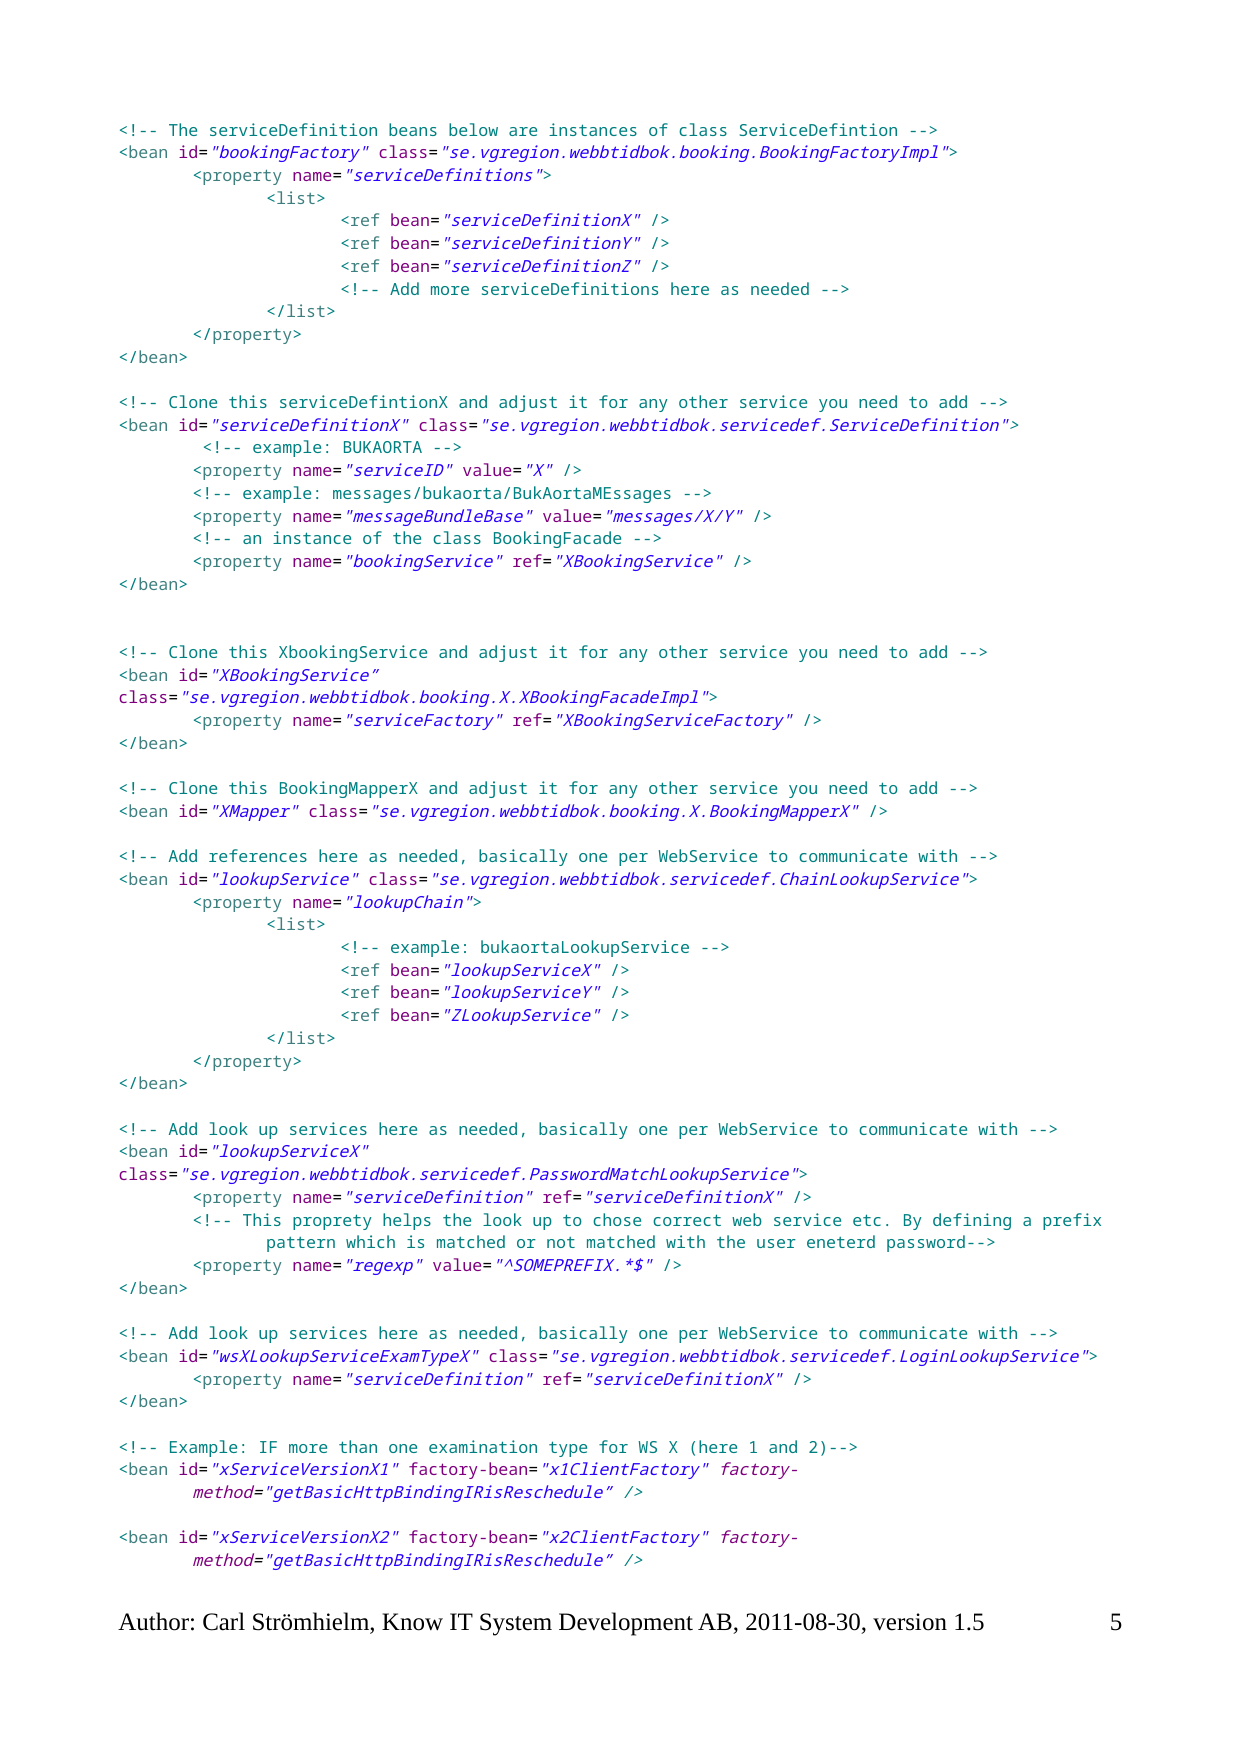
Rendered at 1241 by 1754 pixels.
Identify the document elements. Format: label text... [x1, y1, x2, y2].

text </bean> [118, 1276, 1122, 1299]
text </list> [118, 300, 1122, 322]
text <!-- Clone this serviceDefintionX and adjust it for any other service you need to add --> [118, 391, 1122, 413]
text </list> [118, 1026, 1122, 1049]
text </property> [118, 322, 1122, 345]
text <bean id="xServiceVersionX2" factory-bean="x2ClientFactory" factory- method="getBasicHttpBindingIRisReschedule” /> [118, 1526, 1122, 1571]
text <property name="serviceID" value="X" /> [118, 459, 1122, 481]
text <property name="lookupChain"> [118, 890, 1122, 913]
text <!-- Add references here as needed, basically one per WebService to communicate with --> [118, 845, 1122, 867]
text <property name="regexp" value="^SOMEPREFIX.*$" /> [118, 1253, 1122, 1276]
text </bean> [118, 731, 1122, 754]
text </bean> [118, 345, 1122, 368]
text <!-- This proprety helps the look up to chose correct web service etc. By defining a prefix pattern which is matched or not matched with the user eneterd password--> [118, 1208, 1122, 1253]
text <property name="bookingService" ref="XBookingService" /> [118, 549, 1122, 572]
text <!-- example: messages/bukaorta/BukAortaMEssages --> [118, 481, 1122, 504]
text <list> [118, 913, 1122, 936]
text <property name="messageBundleBase" value="messages/X/Y" /> [118, 504, 1122, 527]
text <ref bean="lookupServiceX" /> [118, 958, 1122, 981]
text <!-- The serviceDefinition beans below are instances of class ServiceDefintion --> [118, 118, 1122, 141]
text <ref bean="serviceDefinitionY" /> [118, 232, 1122, 254]
text </bean> [118, 572, 1122, 595]
text <!-- example: BUKAORTA --> [118, 436, 1122, 459]
text class="se.vgregion.webbtidbok.booking.X.XBookingFacadeImpl"> <property name="serviceFactory" ref="XBookingServiceFactory" /> [118, 686, 1122, 731]
text <bean id="XMapper" class="se.vgregion.webbtidbok.booking.X.BookingMapperX" /> [118, 799, 1122, 822]
text <!-- an instance of the class BookingFacade --> [118, 527, 1122, 549]
text <ref bean="serviceDefinitionZ" /> [118, 254, 1122, 277]
text <property name="serviceDefinition" ref="serviceDefinitionX" /> [118, 1185, 1122, 1208]
text class="se.vgregion.webbtidbok.servicedef.PasswordMatchLookupService"> [118, 1163, 1122, 1185]
text <bean id="lookupService" class="se.vgregion.webbtidbok.servicedef.ChainLookupService"> [118, 867, 1122, 890]
text <!-- Add look up services here as needed, basically one per WebService to communicate with --> [118, 1117, 1122, 1140]
text <!-- Add look up services here as needed, basically one per WebService to communicate with --> [118, 1322, 1122, 1344]
text <bean id="wsXLookupServiceExamTypeX" class="se.vgregion.webbtidbok.servicedef.LoginLookupService"> [118, 1344, 1122, 1367]
text <ref bean="serviceDefinitionX" /> [118, 209, 1122, 232]
text <bean id="XBookingService” [118, 663, 1122, 686]
text <ref bean="ZLookupService" /> [118, 1004, 1122, 1026]
text <property name="serviceDefinitions"> [118, 163, 1122, 186]
text <!-- Add more serviceDefinitions here as needed --> [118, 277, 1122, 300]
text <bean id="bookingFactory" class="se.vgregion.webbtidbok.booking.BookingFactoryImpl"> [118, 141, 1122, 163]
text <list> [118, 186, 1122, 209]
text <ref bean="lookupServiceY" /> [118, 981, 1122, 1004]
text </bean> [118, 1072, 1122, 1094]
text <!-- Clone this BookingMapperX and adjust it for any other service you need to add --> [118, 777, 1122, 799]
text </property> [118, 1049, 1122, 1072]
text <bean id="xServiceVersionX1" factory-bean="x1ClientFactory" factory- method="getBasicHttpBindingIRisReschedule” /> [118, 1458, 1122, 1503]
text <property name="serviceDefinition" ref="serviceDefinitionX" /> [118, 1367, 1122, 1390]
text <!-- example: bukaortaLookupService --> [118, 936, 1122, 958]
text </bean> [118, 1390, 1122, 1412]
text <!-- Example: IF more than one examination type for WS X (here 1 and 2)--> [118, 1435, 1122, 1458]
text <bean id="lookupServiceX" [118, 1140, 1122, 1163]
text <bean id="serviceDefinitionX" class="se.vgregion.webbtidbok.servicedef.ServiceDefinition"> [118, 413, 1122, 436]
text <!-- Clone this XbookingService and adjust it for any other service you need to add --> [118, 640, 1122, 663]
